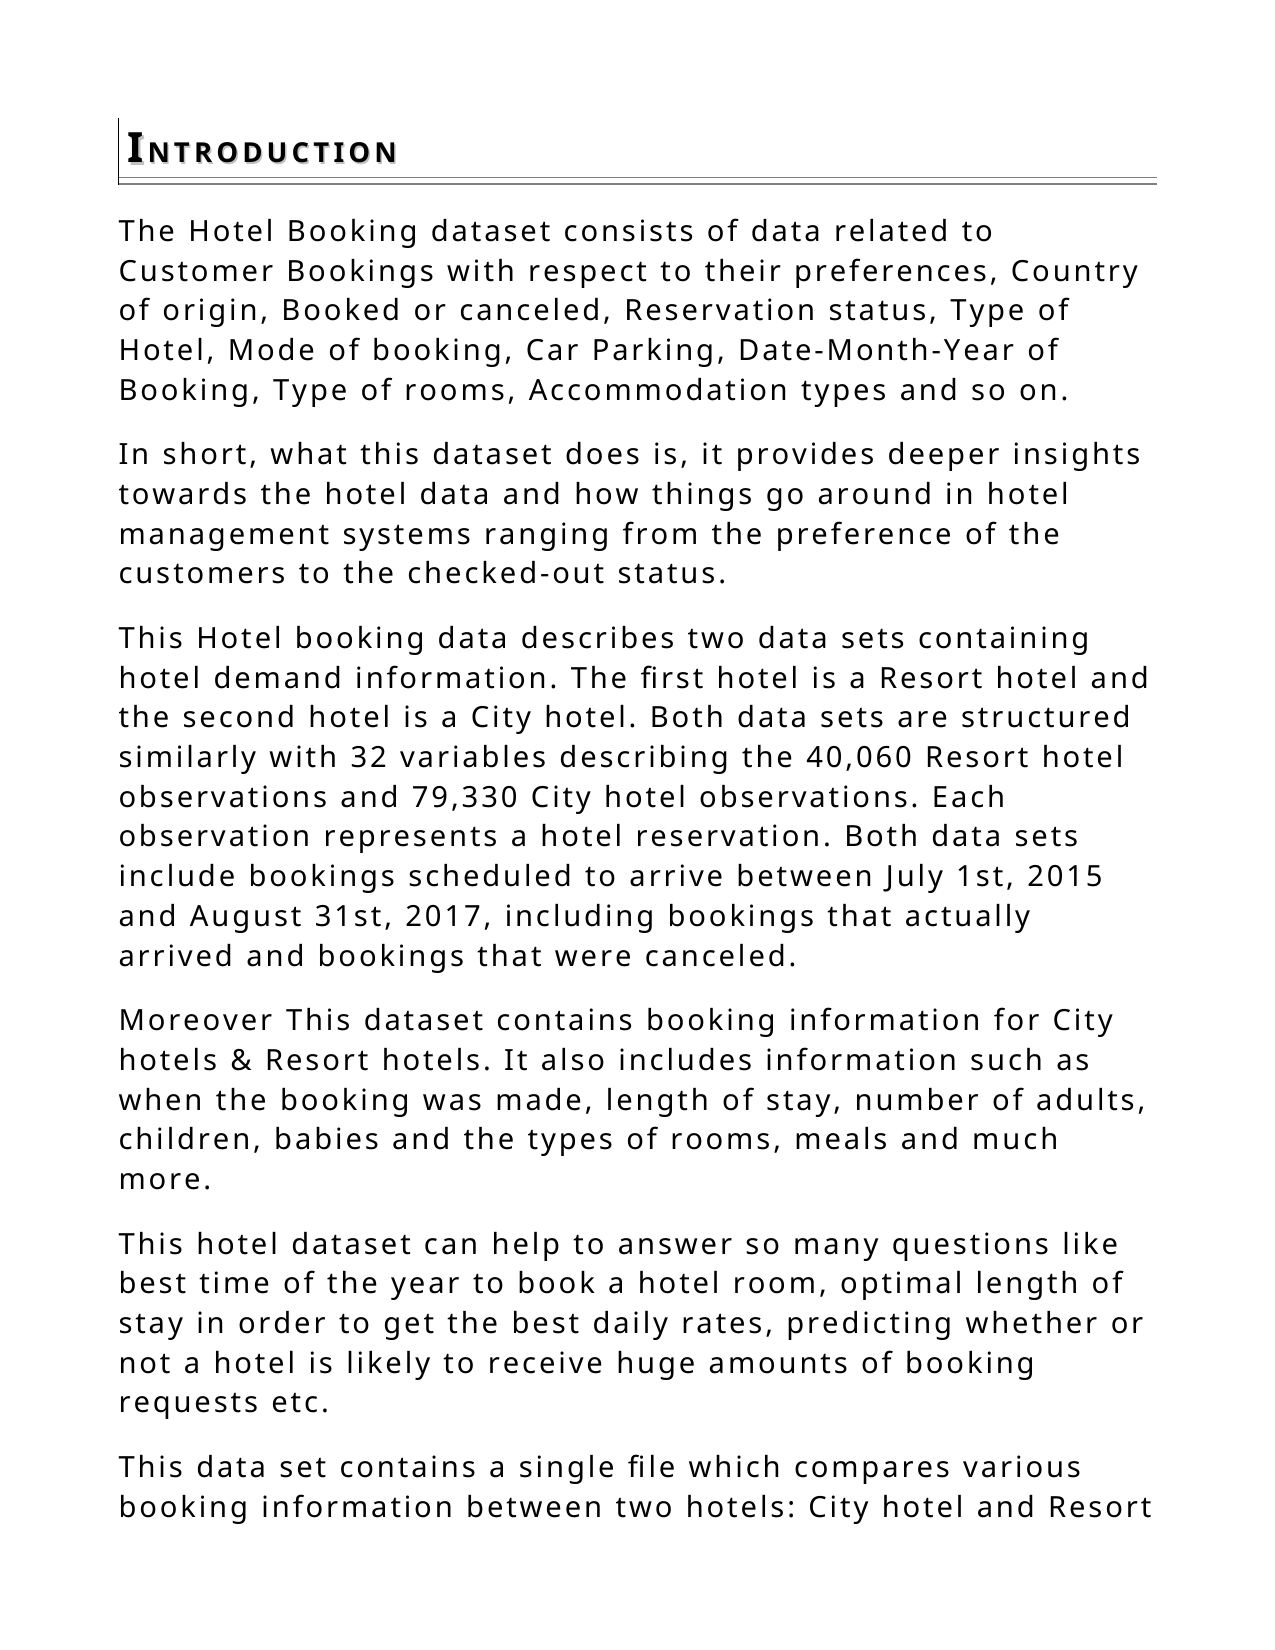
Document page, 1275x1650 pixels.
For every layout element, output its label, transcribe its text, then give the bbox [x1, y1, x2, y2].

text Moreover This dataset contains booking information for City hotels & Resort hotels. It also includes information such as when the booking was made, length of stay, number of adults, children, babies and the types of rooms, meals and much more. [118, 999, 1157, 1198]
text This Hotel booking data describes two data sets containing hotel demand information. The first hotel is a Resort hotel and the second hotel is a City hotel. Both data sets are structured similarly with 32 variables describing the 40,060 Resort hotel observations and 79,330 City hotel observations. Each observation represents a hotel reservation. Both data sets include bookings scheduled to arrive between July 1st, 2015 and August 31st, 2017, including bookings that actually arrived and bookings that were canceled. [118, 617, 1157, 974]
text The Hotel Booking dataset consists of data related to Customer Bookings with respect to their preferences, Country of origin, Booked or canceled, Reservation status, Type of Hotel, Mode of booking, Car Parking, Date-Month-Year of Booking, Type of rooms, Accommodation types and so on. [118, 210, 1157, 408]
text In short, what this dataset does is, it provides deeper insights towards the hotel data and how things go around in hotel management systems ranging from the preference of the customers to the checked-out status. [118, 433, 1157, 592]
subtitle [119, 178, 1157, 183]
text This hotel dataset can help to answer so many questions like best time of the year to book a hotel room, optimal length of stay in order to get the best daily rates, predicting whether or not a hotel is likely to receive huge amounts of booking requests etc. [118, 1223, 1157, 1421]
subtitle Introduction [119, 118, 1157, 177]
text This data set contains a single file which compares various booking information between two hotels: City hotel and Resort [118, 1446, 1157, 1526]
